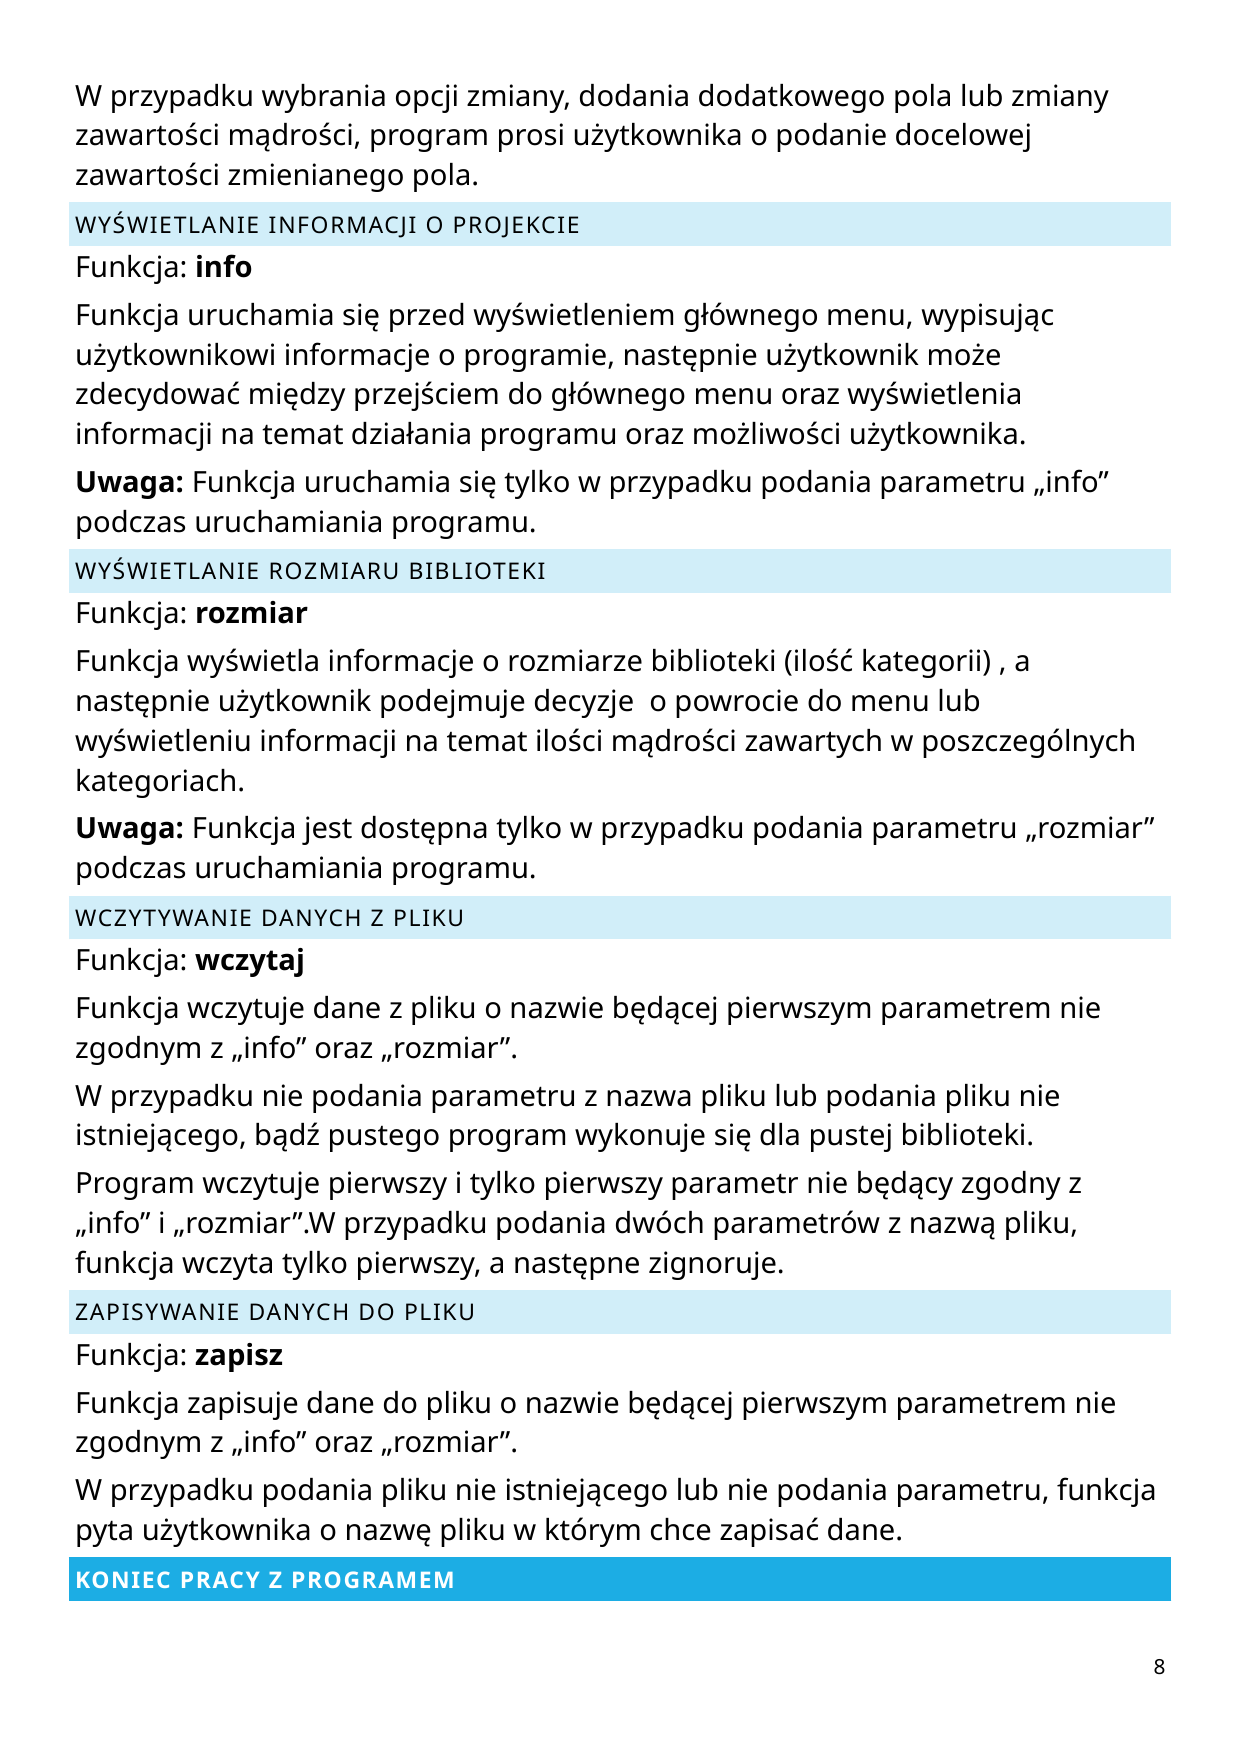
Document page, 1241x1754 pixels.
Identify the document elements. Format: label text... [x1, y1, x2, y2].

text Funkcja wczytuje dane z pliku o nazwie będącej pierwszym parametrem nie zgodnym z „info” oraz „rozmiar”. [75, 987, 1165, 1067]
text Funkcja uruchamia się przed wyświetleniem głównego menu, wypisując użytkownikowi informacje o programie, następnie użytkownik może zdecydować między przejściem do głównego menu oraz wyświetlenia informacji na temat działania programu oraz możliwości użytkownika. [75, 294, 1165, 453]
subtitle Wyświetlanie rozmiaru biblioteki [75, 555, 1165, 586]
text Funkcja: rozmiar [75, 593, 1165, 632]
text Uwaga: Funkcja uruchamia się tylko w przypadku podania parametru „info” podczas uruchamiania programu. [75, 461, 1165, 541]
text W przypadku nie podania parametru z nazwa pliku lub podania pliku nie istniejącego, bądź pustego program wykonuje się dla pustej biblioteki. [75, 1075, 1165, 1154]
text Uwaga: Funkcja jest dostępna tylko w przypadku podania parametru „rozmiar” podczas uruchamiania programu. [75, 808, 1165, 887]
text Funkcja: info [75, 246, 1165, 286]
text W przypadku podania pliku nie istniejącego lub nie podania parametru, funkcja pyta użytkownika o nazwę pliku w którym chce zapisać dane. [75, 1469, 1165, 1549]
text Funkcja wyświetla informacje o rozmiarze biblioteki (ilość kategorii) , a następnie użytkownik podejmuje decyzje o powrocie do menu lub wyświetleniu informacji na temat ilości mądrości zawartych w poszczególnych kategoriach. [75, 641, 1165, 799]
subtitle zapisywanie danych do pliku [75, 1296, 1165, 1328]
subtitle Koniec pracy z programem [75, 1564, 1165, 1595]
text Funkcja: wczytaj [75, 939, 1165, 979]
text Funkcja: zapisz [75, 1334, 1165, 1373]
text Program wczytuje pierwszy i tylko pierwszy parametr nie będący zgodny z „info” i „rozmiar”.W przypadku podania dwóch parametrów z nazwą pliku, funkcja wczyta tylko pierwszy, a następne zignoruje. [75, 1163, 1165, 1282]
text W przypadku wybrania opcji zmiany, dodania dodatkowego pola lub zmiany zawartości mądrości, program prosi użytkownika o podanie docelowej zawartości zmienianego pola. [75, 75, 1165, 194]
subtitle Wczytywanie danych z pliku [75, 902, 1165, 933]
subtitle Wyświetlanie informacji o projekcie [75, 209, 1165, 240]
text Funkcja zapisuje dane do pliku o nazwie będącej pierwszym parametrem nie zgodnym z „info” oraz „rozmiar”. [75, 1382, 1165, 1461]
